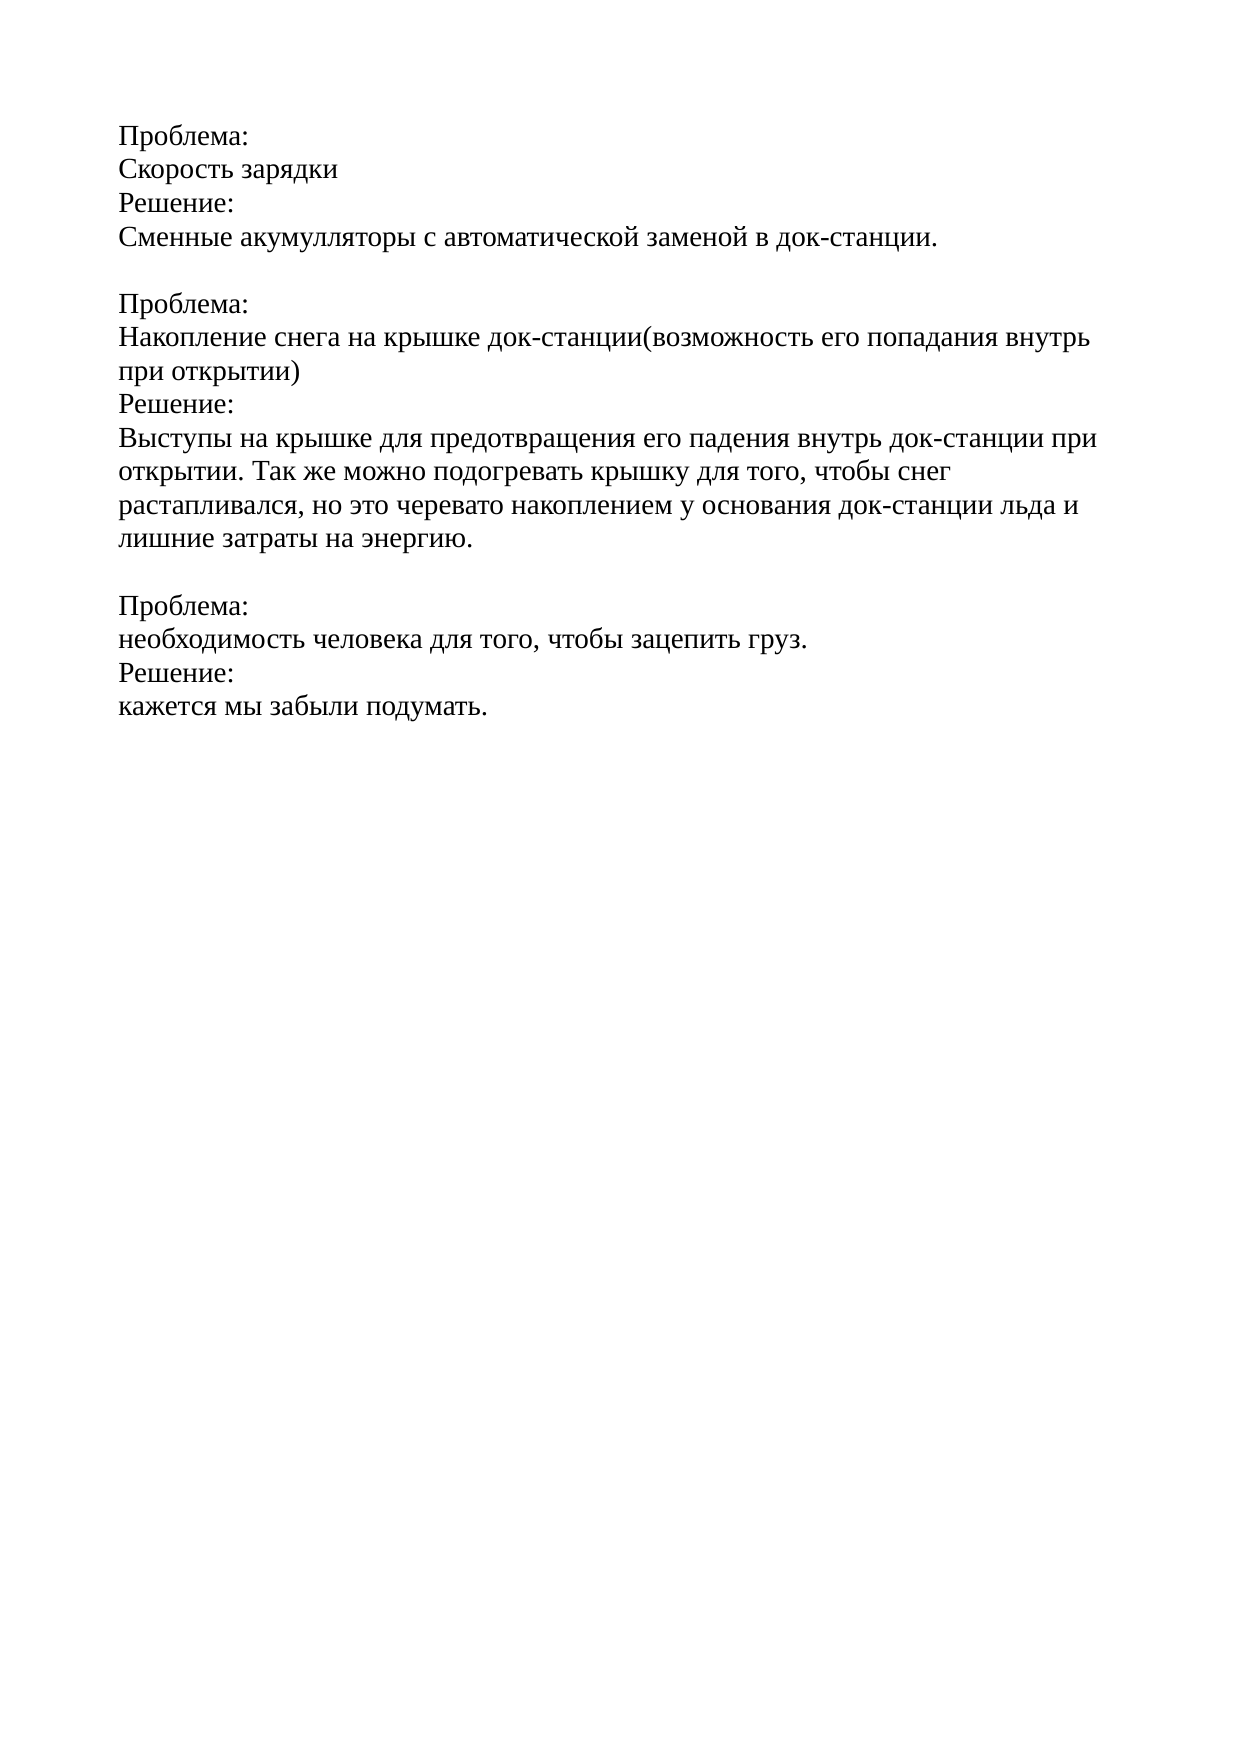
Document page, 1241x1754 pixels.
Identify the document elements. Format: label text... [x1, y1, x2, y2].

text Сменные акумулляторы с автоматической заменой в док-станции. [118, 219, 1122, 252]
text Проблема: [118, 588, 1122, 621]
text Проблема: [118, 286, 1122, 319]
text необходимость человека для того, чтобы зацепить груз. [118, 621, 1122, 655]
text Решение: [118, 185, 1122, 219]
text Выступы на крышке для предотвращения его падения внутрь док-станции при открытии. Так же можно подогревать крышку для того, чтобы снег растапливался, но это черевато накоплением у основания док-станции льда и лишние затраты на энергию. [118, 420, 1122, 554]
text Накопление снега на крышке док-станции(возможность его попадания внутрь при открытии) [118, 319, 1122, 386]
text Скорость зарядки [118, 152, 1122, 185]
text Решение: [118, 655, 1122, 688]
text кажется мы забыли подумать. [118, 688, 1122, 722]
text Проблема: [118, 118, 1122, 152]
text Решение: [118, 386, 1122, 420]
